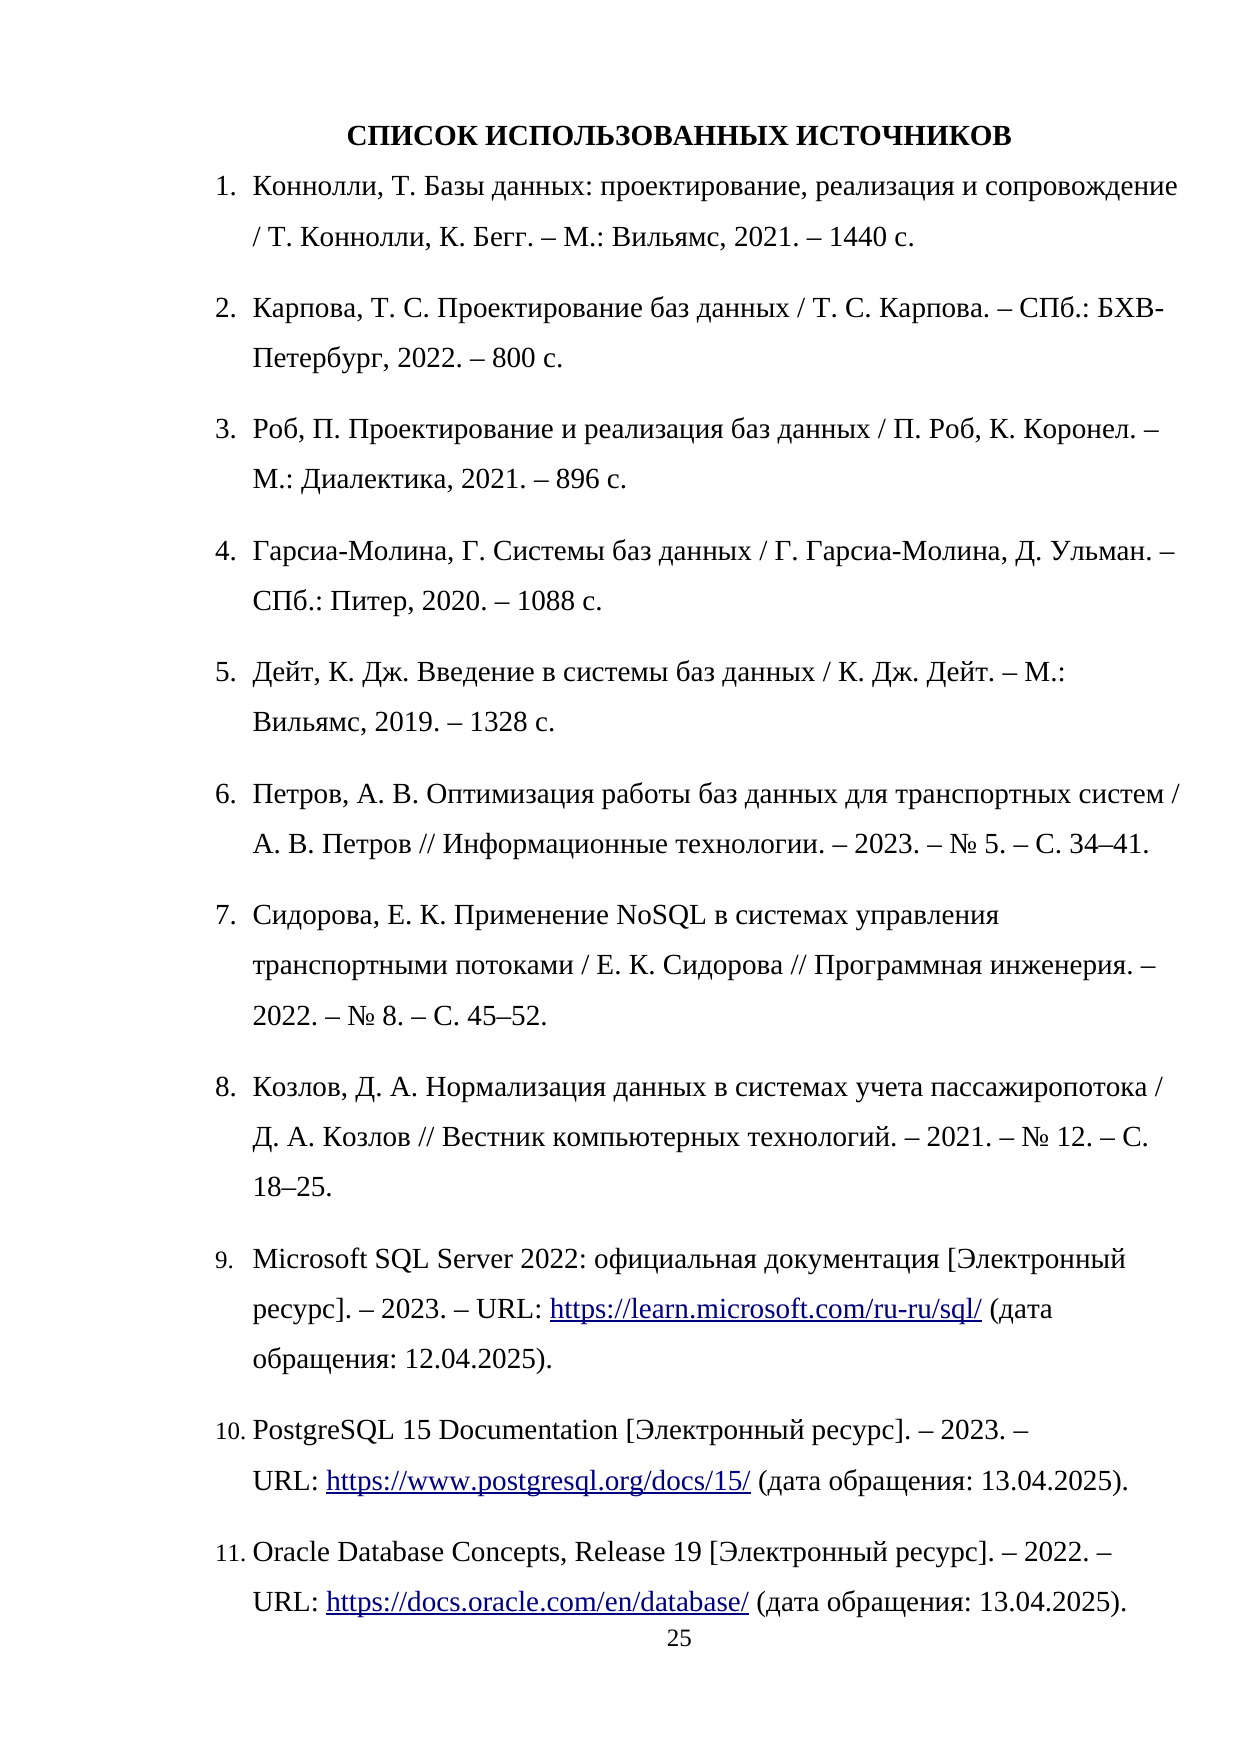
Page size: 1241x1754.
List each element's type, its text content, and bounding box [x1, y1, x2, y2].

list Гарсиа-Молина, Г. Системы баз данных / Г. Гарсиа-Молина, Д. Ульман. – СПб.: Питер, 2020. – 1088 с. [215, 533, 1181, 617]
subtitle СПИСОК ИСПОЛЬЗОВАННЫХ ИСТОЧНИКОВ [177, 118, 1181, 152]
list Роб, П. Проектирование и реализация баз данных / П. Роб, К. Коронел. – М.: Диалектика, 2021. – 896 с. [215, 411, 1181, 495]
list PostgreSQL 15 Documentation [Электронный ресурс]. – 2023. – URL: https://www.postgresql.org/docs/15/ (дата обращения: 13.04.2025). [215, 1412, 1181, 1496]
list Петров, А. В. Оптимизация работы баз данных для транспортных систем / А. В. Петров // Информационные технологии. – 2023. – № 5. – С. 34–41. [215, 776, 1181, 859]
list Коннолли, Т. Базы данных: проектирование, реализация и сопровождение / Т. Коннолли, К. Бегг. – М.: Вильямс, 2021. – 1440 с. [215, 168, 1181, 252]
list Oracle Database Concepts, Release 19 [Электронный ресурс]. – 2022. – URL: https://docs.oracle.com/en/database/ (дата обращения: 13.04.2025). [215, 1534, 1181, 1618]
list Сидорова, Е. К. Применение NoSQL в системах управления транспортными потоками / Е. К. Сидорова // Программная инженерия. – 2022. – № 8. – С. 45–52. [215, 897, 1181, 1031]
list Карпова, Т. С. Проектирование баз данных / Т. С. Карпова. – СПб.: БХВ-Петербург, 2022. – 800 с. [215, 290, 1181, 374]
list Дейт, К. Дж. Введение в системы баз данных / К. Дж. Дейт. – М.: Вильямс, 2019. – 1328 с. [215, 654, 1181, 738]
list Козлов, Д. А. Нормализация данных в системах учета пассажиропотока / Д. А. Козлов // Вестник компьютерных технологий. – 2021. – № 12. – С. 18–25. [215, 1069, 1181, 1203]
list Microsoft SQL Server 2022: официальная документация [Электронный ресурс]. – 2023. – URL: https://learn.microsoft.com/ru-ru/sql/ (дата обращения: 12.04.2025). [215, 1241, 1181, 1375]
